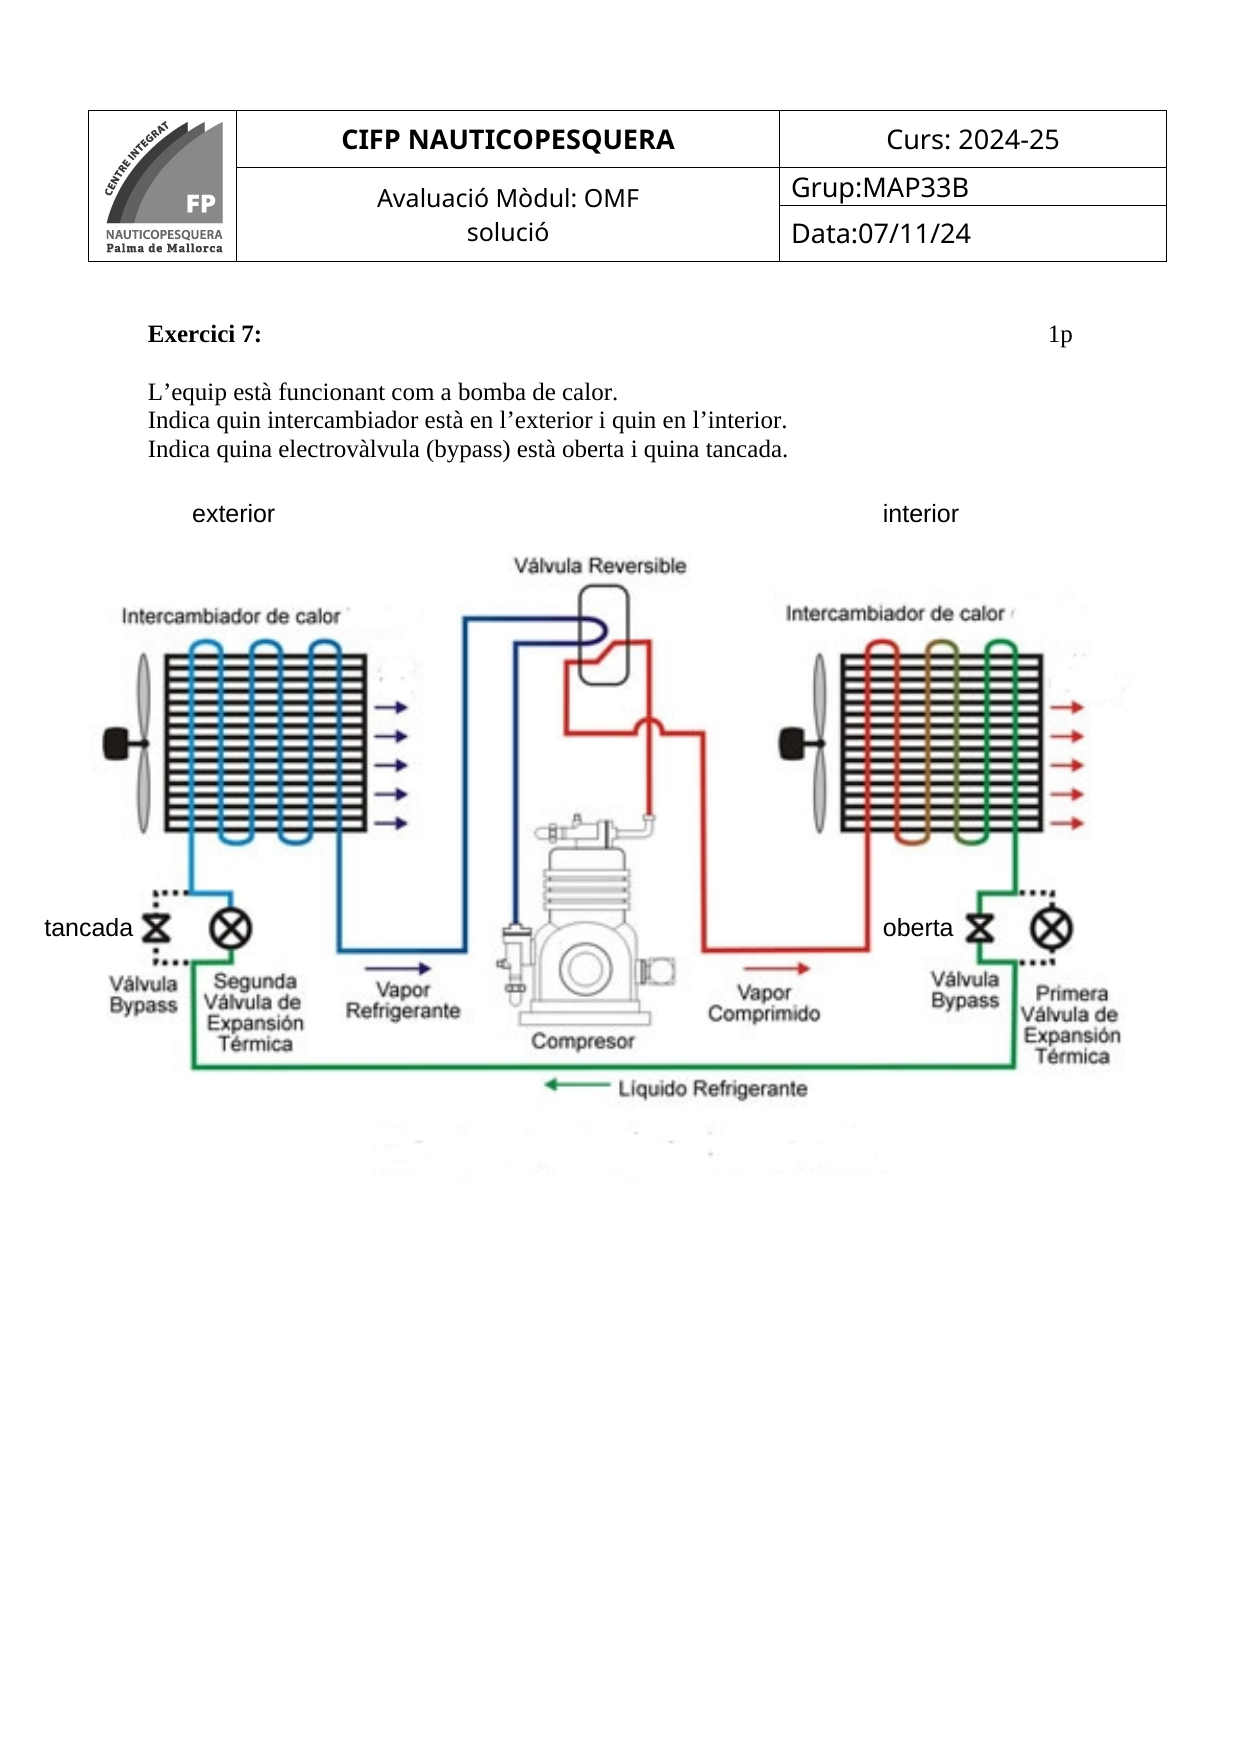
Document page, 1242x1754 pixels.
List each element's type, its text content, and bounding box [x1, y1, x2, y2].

picture [100, 111, 229, 260]
text Indica quina electrovàlvula (bypass) està oberta i quina tancada. [148, 434, 1094, 463]
text L’equip està funcionant com a bomba de calor. [148, 377, 1094, 405]
picture [78, 548, 1133, 1185]
text Indica quin intercambiador està en l’exterior i quin en l’interior. [148, 405, 1094, 434]
text Exercici 7: 1p [148, 319, 1094, 348]
